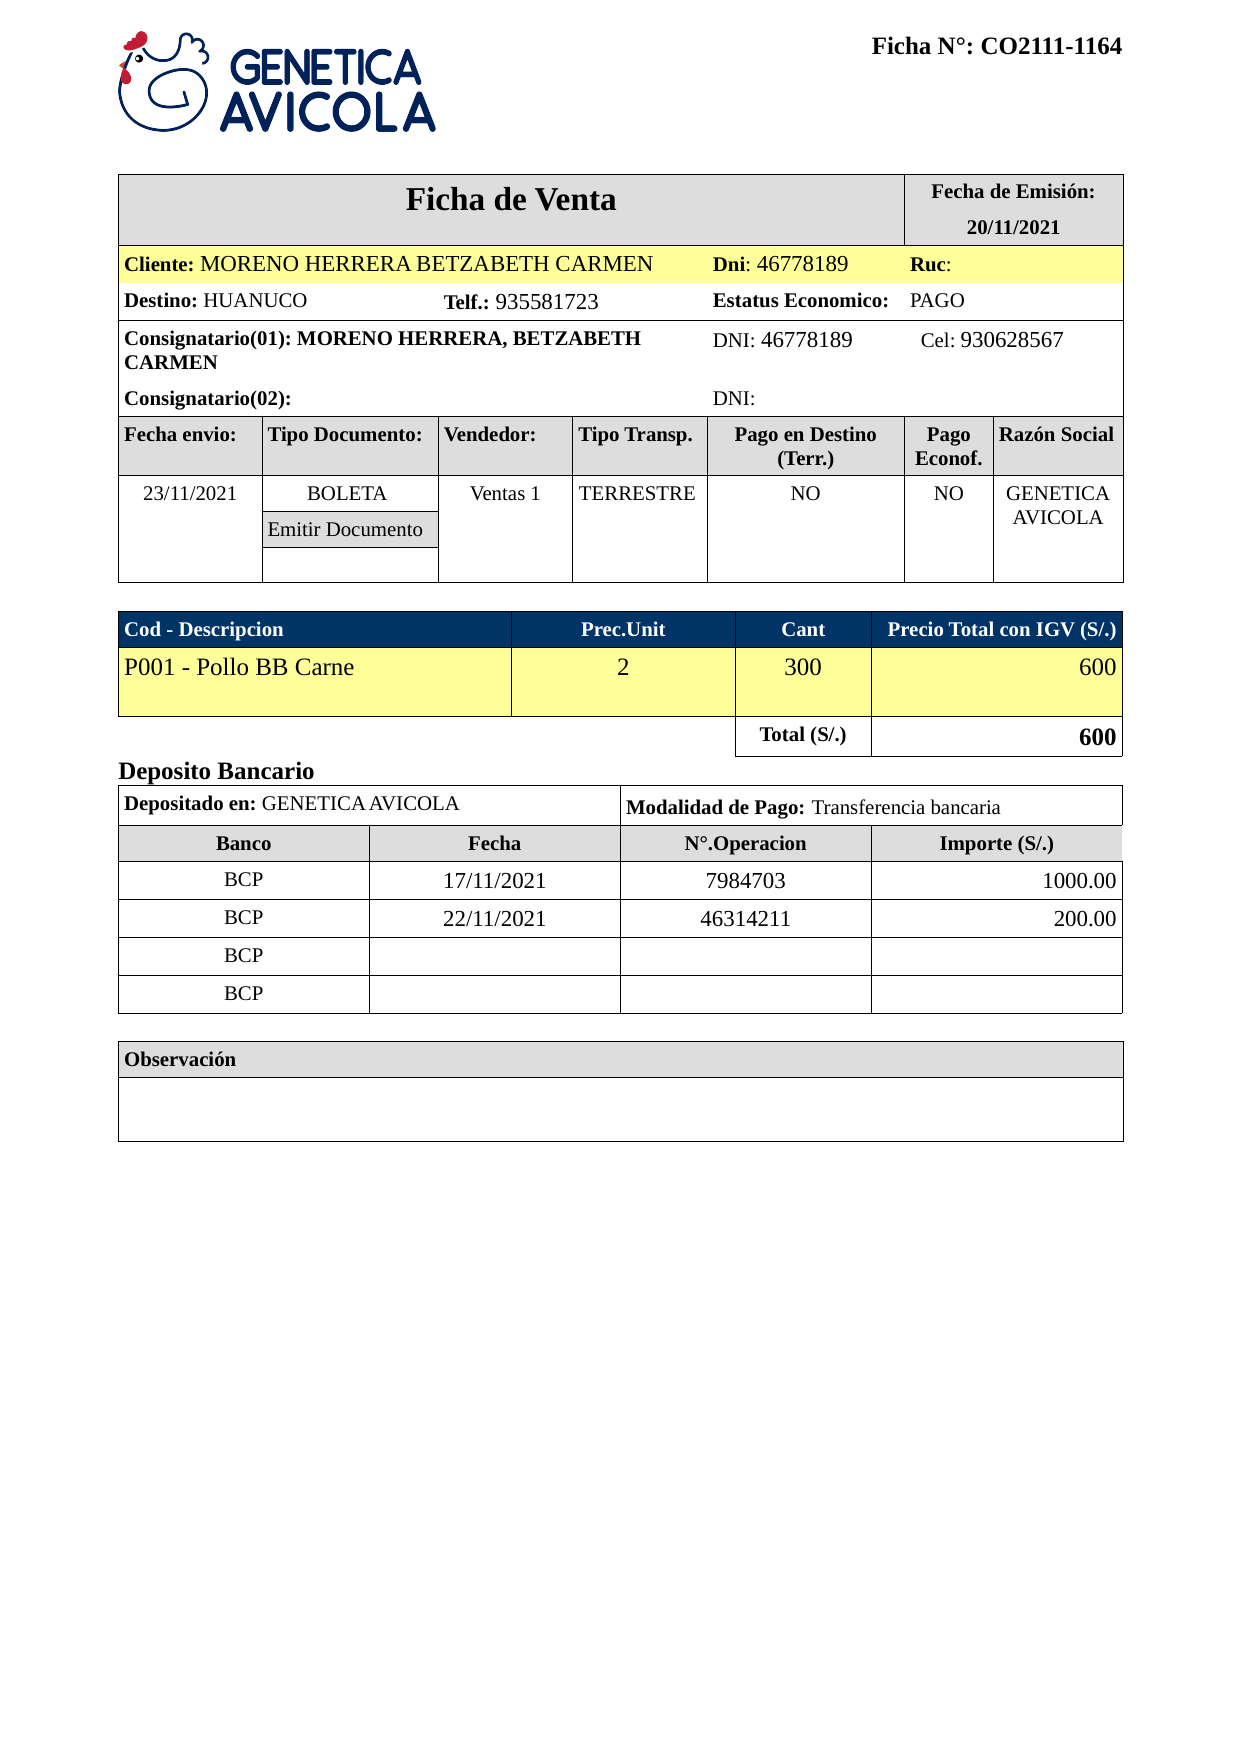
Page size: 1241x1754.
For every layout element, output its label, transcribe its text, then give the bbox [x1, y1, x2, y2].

table_cell 7984703 [621, 862, 871, 899]
table_cell Tipo Transp. [573, 417, 707, 475]
table_cell 600 [872, 717, 1122, 756]
table_cell [621, 938, 871, 974]
table_cell NO [708, 476, 904, 582]
table_cell GENETICA AVICOLA [994, 476, 1123, 582]
table_cell NO [905, 476, 993, 582]
table_cell BCP [119, 938, 369, 974]
table_cell TERRESTRE [573, 476, 707, 582]
table_cell [370, 938, 620, 974]
table_cell BCP [119, 862, 369, 899]
table_cell Ventas 1 [439, 476, 572, 582]
table_header Prec.Unit [512, 612, 735, 647]
table_cell 20/11/2021 [905, 209, 1123, 245]
table_cell Banco [119, 826, 369, 861]
table_cell BCP [119, 976, 369, 1012]
table_header Cod - Descripcion [119, 612, 511, 647]
table_cell 2 [512, 648, 735, 716]
table_cell [118, 717, 511, 756]
table_cell Telf.: 935581723 [438, 283, 707, 320]
table_cell Total (S/.) [736, 717, 871, 756]
table_cell Pago en Destino (Terr.) [708, 417, 904, 475]
table_cell 17/11/2021 [370, 862, 620, 899]
table_header Depositado en: GENETICA AVICOLA [119, 786, 620, 825]
table_header Precio Total con IGV (S/.) [872, 612, 1122, 647]
table_cell BCP [119, 900, 369, 937]
table_cell Destino: HUANUCO [119, 283, 438, 320]
table_cell N°.Operacion [621, 826, 871, 861]
table_cell 200.00 [872, 900, 1122, 937]
table_cell Consignatario(02): [119, 380, 707, 416]
table_cell Consignatario(01): MORENO HERRERA, BETZABETH CARMEN [119, 321, 707, 380]
table_cell Cliente: MORENO HERRERA BETZABETH CARMEN [119, 246, 707, 283]
table_cell 46314211 [621, 900, 871, 937]
table_cell PAGO [904, 283, 1123, 320]
table_cell 600 [872, 648, 1122, 716]
table_cell 1000.00 [872, 862, 1122, 899]
table_cell Tipo Documento: [263, 417, 438, 475]
table_header Fecha de Emisión: [905, 175, 1123, 209]
table_header Modalidad de Pago: Transferencia bancaria [621, 786, 1122, 825]
table_header Observación [119, 1042, 1123, 1077]
table_cell [511, 717, 735, 756]
table_cell Estatus Economico: [707, 283, 904, 320]
table_cell 23/11/2021 [119, 476, 262, 582]
table_cell [119, 1078, 1123, 1141]
table_cell Razón Social [994, 417, 1123, 475]
table_cell Vendedor: [439, 417, 572, 475]
table_cell Fecha envio: [119, 417, 262, 475]
table_cell Importe (S/.) [872, 826, 1122, 861]
table_cell [621, 976, 871, 1012]
table_cell Dni: 46778189 [707, 246, 904, 283]
table_cell DNI: [707, 380, 1123, 416]
table_cell 300 [736, 648, 871, 716]
table_cell [263, 548, 438, 582]
table_cell Cel: 930628567 [915, 321, 1123, 380]
table_cell P001 - Pollo BB Carne [119, 648, 511, 716]
table_header Ficha de Venta [119, 175, 904, 245]
table_cell [872, 938, 1122, 974]
table_cell Ruc: [904, 246, 1123, 283]
table_cell DNI: 46778189 [707, 321, 915, 380]
table_cell Emitir Documento [263, 512, 438, 547]
text Deposito Bancario [118, 756, 1122, 785]
table_cell Fecha [370, 826, 620, 861]
table_cell 22/11/2021 [370, 900, 620, 937]
table_cell Pago Econof. [905, 417, 993, 475]
picture [118, 31, 436, 132]
table_cell [872, 976, 1122, 1012]
table_cell BOLETA [263, 476, 438, 511]
table_cell [370, 976, 620, 1012]
table_header Cant [736, 612, 871, 647]
